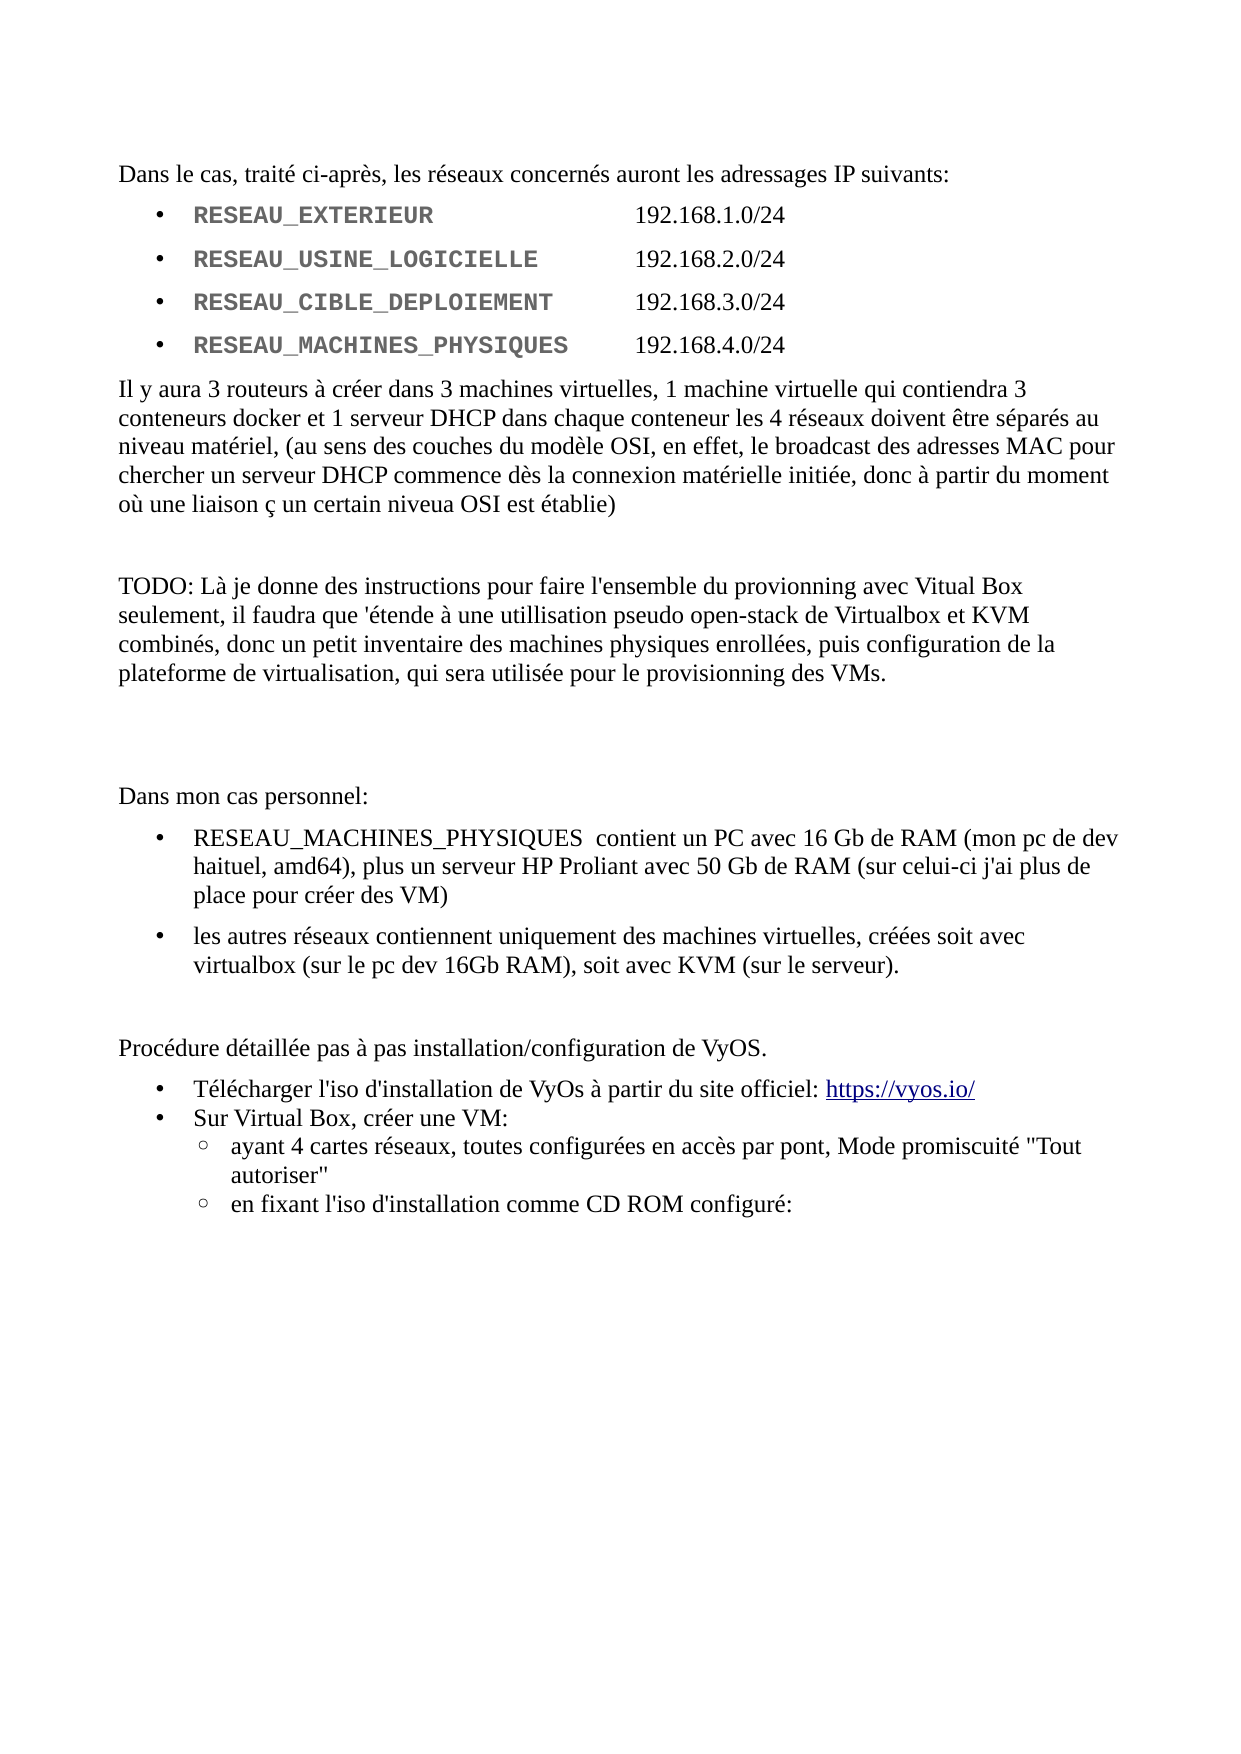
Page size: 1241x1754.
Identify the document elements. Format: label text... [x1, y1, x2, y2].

text TODO: Là je donne des instructions pour faire l'ensemble du provionning avec Vitual Box seulement, il faudra que 'étende à une utillisation pseudo open-stack de Virtualbox et KVM combinés, donc un petit inventaire des machines physiques enrollées, puis configuration de la plateforme de virtualisation, qui sera utilisée pour le provisionning des VMs. [118, 571, 1122, 686]
text Il y aura 3 routeurs à créer dans 3 machines virtuelles, 1 machine virtuelle qui contiendra 3 conteneurs docker et 1 serveur DHCP dans chaque conteneur les 4 réseaux doivent être séparés au niveau matériel, (au sens des couches du modèle OSI, en effet, le broadcast des adresses MAC pour chercher un serveur DHCP commence dès la connexion matérielle initiée, donc à partir du moment où une liaison ç un certain niveua OSI est établie) [118, 374, 1122, 518]
list Télécharger l'iso d'installation de VyOs à partir du site officiel: https://vyos.io/ [156, 1074, 1122, 1103]
list RESEAU_EXTERIEUR 192.168.1.0/24 [156, 201, 1122, 231]
text Dans le cas, traité ci-après, les réseaux concernés auront les adressages IP suivants: [118, 159, 1122, 188]
list en fixant l'iso d'installation comme CD ROM configuré: [193, 1189, 1122, 1218]
list les autres réseaux contiennent uniquement des machines virtuelles, créées soit avec virtualbox (sur le pc dev 16Gb RAM), soit avec KVM (sur le serveur). [156, 921, 1122, 979]
list Sur Virtual Box, créer une VM: [156, 1103, 1122, 1131]
list RESEAU_CIBLE_DEPLOIEMENT 192.168.3.0/24 [156, 287, 1122, 318]
list RESEAU_MACHINES_PHYSIQUES contient un PC avec 16 Gb de RAM (mon pc de dev haituel, amd64), plus un serveur HP Proliant avec 50 Gb de RAM (sur celui-ci j'ai plus de place pour créer des VM) [156, 823, 1122, 909]
text Dans mon cas personnel: [118, 781, 1122, 810]
list ayant 4 cartes réseaux, toutes configurées en accès par pont, Mode promiscuité "Tout autoriser" [193, 1131, 1122, 1189]
text Procédure détaillée pas à pas installation/configuration de VyOS. [118, 1033, 1122, 1061]
list RESEAU_MACHINES_PHYSIQUES 192.168.4.0/24 [156, 331, 1122, 361]
list RESEAU_USINE_LOGICIELLE 192.168.2.0/24 [156, 244, 1122, 275]
